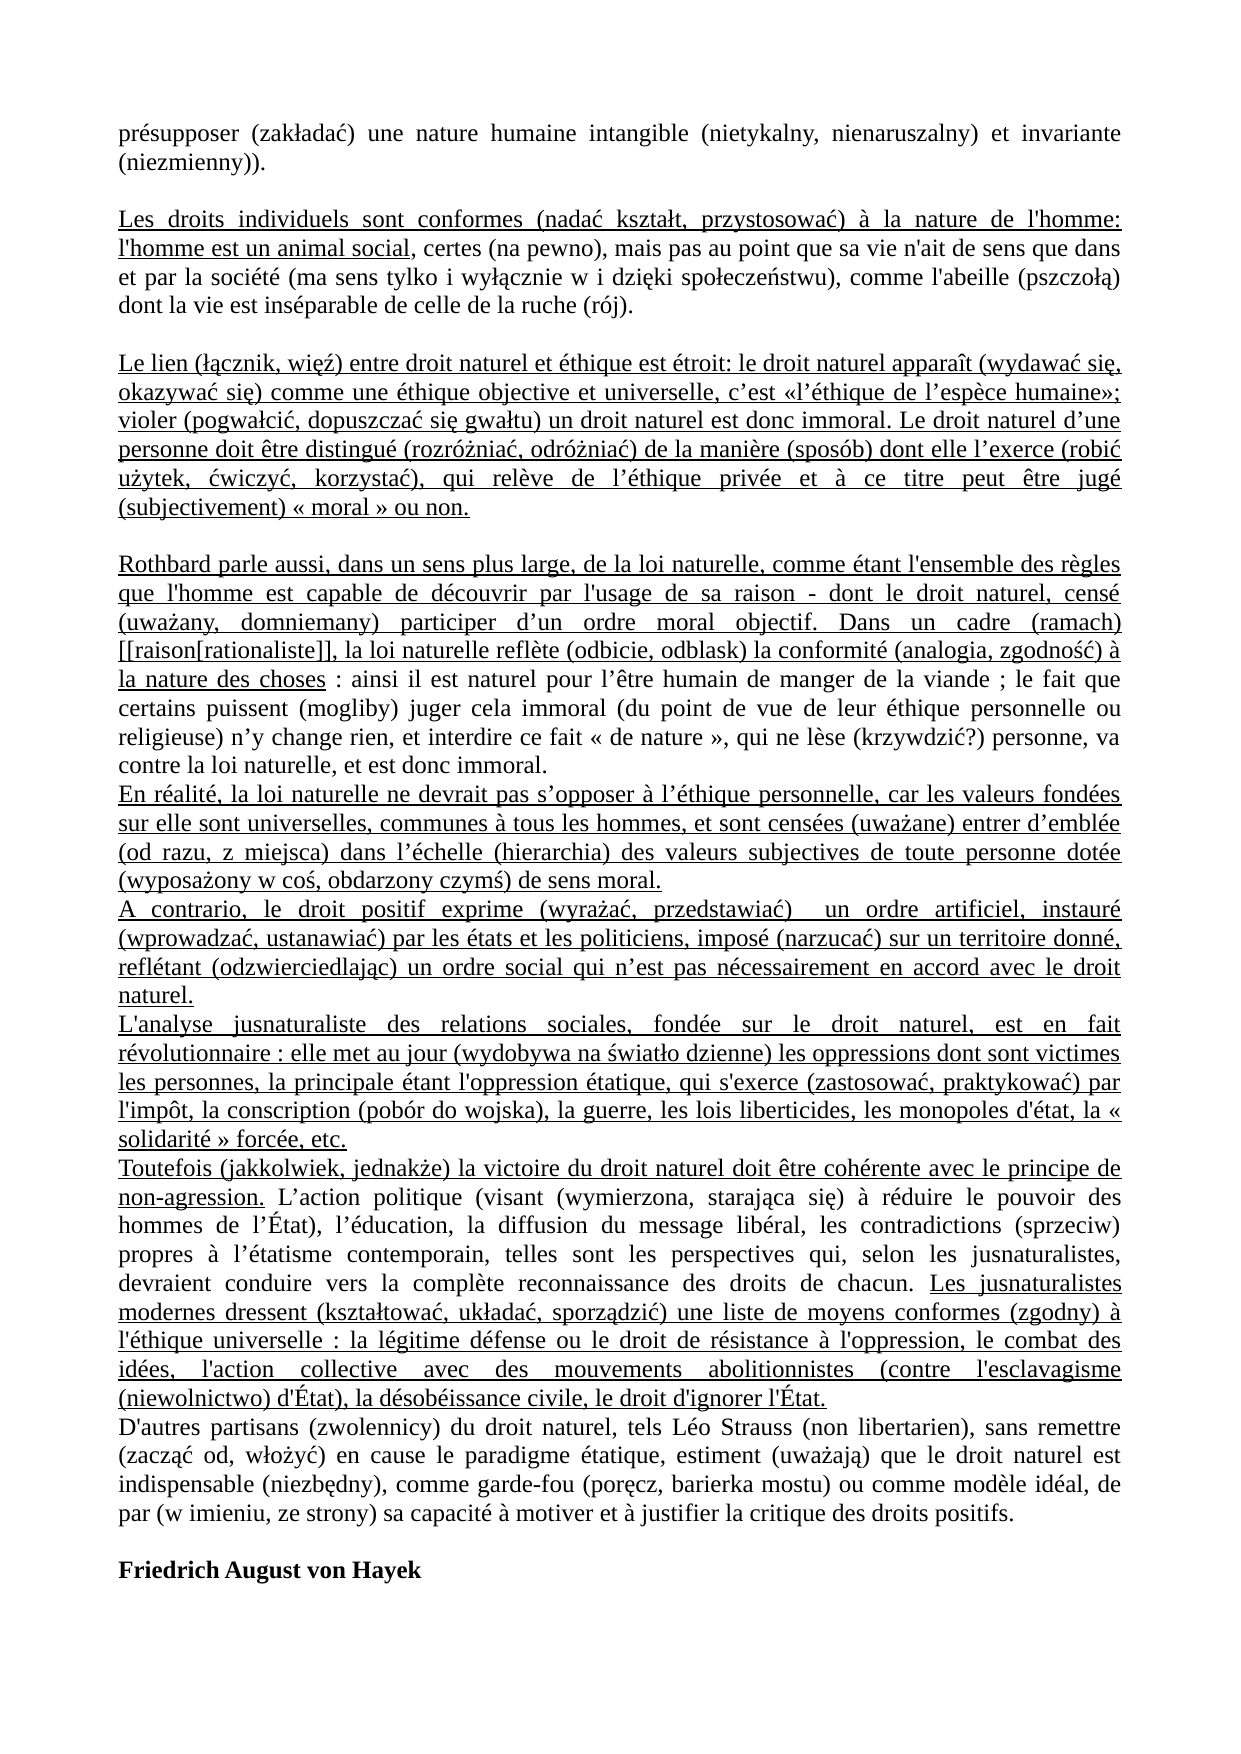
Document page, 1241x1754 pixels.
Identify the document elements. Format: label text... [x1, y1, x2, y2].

text reflétant (odzwierciedlając) un ordre social qui n’est pas nécessairement en accord avec le droit naturel. [118, 949, 1122, 1009]
text Rothbard parle aussi, dans un sens plus large, de la loi naturelle, comme étant l'ensemble des règles que l'homme est capable de découvrir par l'usage de sa raison - dont le droit naturel, censé (uważany, domniemany) participer d’un ordre moral objectif. Dans un cadre (ramach) [118, 549, 1122, 632]
text idées, l'action collective avec des mouvements abolitionnistes (contre l'esclavagisme [118, 1352, 1122, 1379]
text użytek, ćwiczyć, korzystać), qui relève de l’éthique privée et à ce titre peut être jugé [118, 461, 1122, 488]
text L'analyse jusnaturaliste des relations sociales, fondée sur le droit naturel, est en fait révolutionnaire : elle met au jour (wydobywa na światło dzienne) les oppressions dont sont victimes les personnes, la principale étant l'oppression étatique, qui s'exerce (zastosować, praktykować) par l'impôt, la conscription (pobór do wojska), la guerre, les lois liberticides, les monopoles d'état, la « [118, 1009, 1122, 1121]
text solidarité » forcée, etc. [118, 1122, 1122, 1153]
text A contrario, le droit positif exprime (wyrażać, przedstawiać) un ordre artificiel, instauré [118, 894, 1122, 919]
text [[raison[rationaliste]], la loi naturelle reflète (odbicie, odblask) la conformité (analogia, zgodność) à la nature des choses : ainsi il est naturel pour l’être humain de manger de la viande ; le fait que certains puissent (mogliby) juger cela immoral (du point de vue de leur éthique personnelle ou religieuse) n’y change rien, et interdire ce fait « de nature », qui ne lèse (krzywdzić?) personne, va contre la loi naturelle, et est donc immoral. [118, 633, 1122, 779]
text Le lien (łącznik, więź) entre droit naturel et éthique est étroit: le droit naturel apparaît (wydawać się, [118, 348, 1122, 373]
text (wyposażony w coś, obdarzony czymś) de sens moral. [118, 863, 1122, 894]
text l'éthique universelle : la légitime défense ou le droit de résistance à l'oppression, le combat des [118, 1323, 1122, 1351]
text présupposer (zakładać) une nature humaine intangible (nietykalny, nienaruszalny) et invariante (niezmienny)). [118, 118, 1122, 176]
text sur elle sont universelles, communes à tous les hommes, et sont censées (uważane) entrer d’emblée (od razu, z miejsca) dans l’échelle (hierarchia) des valeurs subjectives de toute personne dotée [118, 806, 1122, 862]
text (subjectivement) « moral » ou non. [118, 489, 1122, 521]
text Les droits individuels sont conformes (nadać kształt, przystosować) à la nature de l'homme: [118, 204, 1122, 229]
text D'autres partisans (zwolennicy) du droit naturel, tels Léo Strauss (non libertarien), sans remettre (zacząć od, włożyć) en cause le paradigme étatique, estiment (uważają) que le droit naturel est indispensable (niezbędny), comme garde-fou (poręcz, barierka mostu) ou comme modèle idéal, de par (w imieniu, ze strony) sa capacité à motiver et à justifier la critique des droits positifs. [118, 1412, 1122, 1527]
text Toutefois (jakkolwiek, jednakże) la victoire du droit naturel doit être cohérente avec le principe de [118, 1153, 1122, 1178]
text non-agression. L’action politique (visant (wymierzona, starająca się) à réduire le pouvoir des hommes de l’État), l’éducation, la diffusion du message libéral, les contradictions (sprzeciw) propres à l’étatisme contemporain, telles sont les perspectives qui, selon les jusnaturalistes, devraient conduire vers la complète reconnaissance des droits de chacun. Les jusnaturalistes modernes dressent (kształtować, układać, sporządzić) une liste de moyens conformes (zgodny) à [118, 1179, 1122, 1322]
text l'homme est un animal social, certes (na pewno), mais pas au point que sa vie n'ait de sens que dans et par la société (ma sens tylko i wyłącznie w i dzięki społeczeństwu), comme l'abeille (pszczołą) dont la vie est inséparable de celle de la ruche (rój). [118, 231, 1122, 319]
text En réalité, la loi naturelle ne devrait pas s’opposer à l’éthique personnelle, car les valeurs fondées [118, 779, 1122, 804]
text (wprowadzać, ustanawiać) par les états et les politiciens, imposé (narzucać) sur un territoire donné, [118, 921, 1122, 948]
text Friedrich August von Hayek [118, 1556, 1122, 1584]
text (niewolnictwo) d'État), la désobéissance civile, le droit d'ignorer l'État. [118, 1381, 1122, 1412]
text okazywać się) comme une éthique objective et universelle, c’est «l’éthique de l’espèce humaine»; violer (pogwałcić, dopuszczać się gwałtu) un droit naturel est donc immoral. Le droit naturel d’une personne doit être distingué (rozróżniać, odróżniać) de la manière (sposób) dont elle l’exerce (robić [118, 374, 1122, 459]
